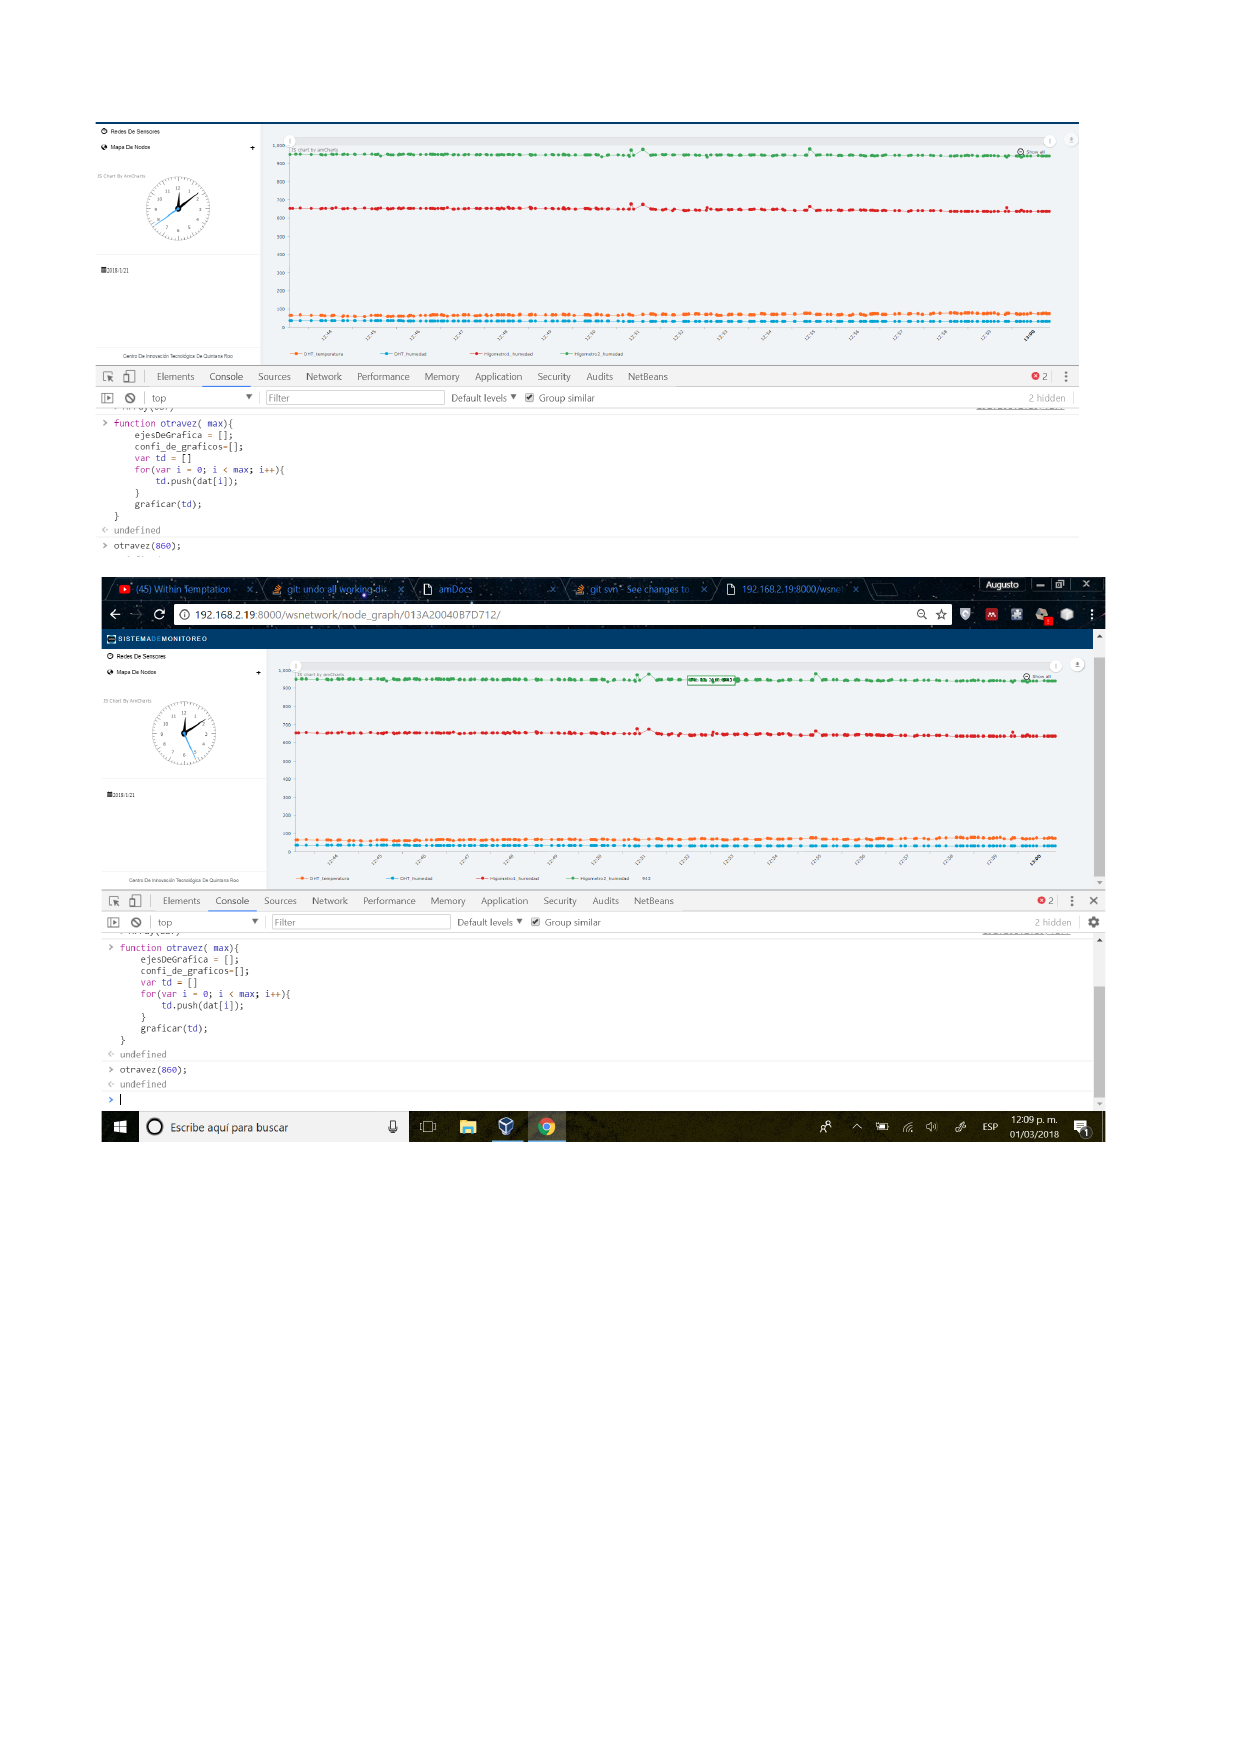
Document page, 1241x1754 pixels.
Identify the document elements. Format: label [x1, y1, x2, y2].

picture [101, 577, 1106, 1142]
picture [95, 122, 1079, 557]
